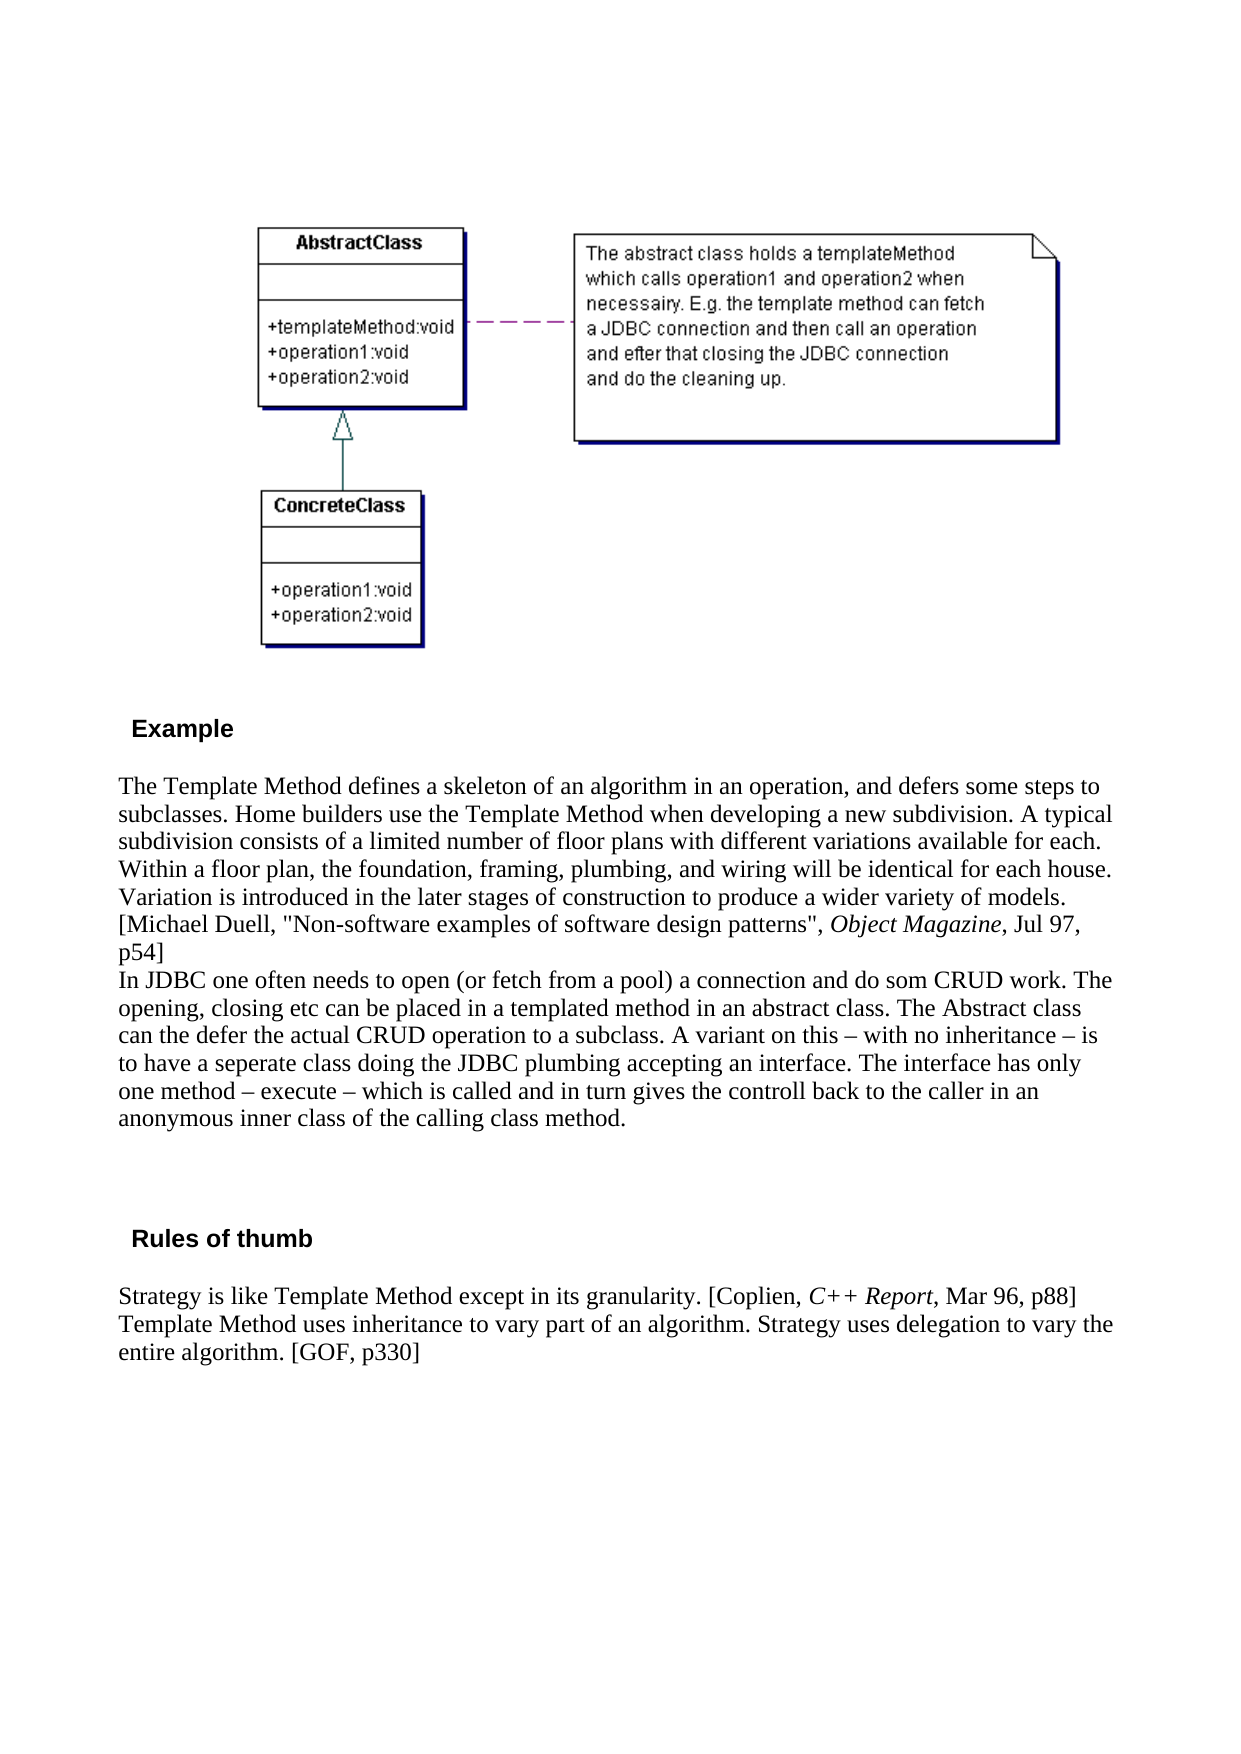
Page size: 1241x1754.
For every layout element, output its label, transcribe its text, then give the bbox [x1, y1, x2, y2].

text Strategy is like Template Method except in its granularity. [Coplien, C++ Report, Mar 96, p88] Template Method uses inheritance to vary part of an algorithm. Strategy uses delegation to vary the entire algorithm. [GOF, p330] [118, 1282, 1122, 1366]
picture [164, 118, 1076, 650]
text The Template Method defines a skeleton of an algorithm in an operation, and defers some steps to subclasses. Home builders use the Template Method when developing a new subdivision. A typical subdivision consists of a limited number of floor plans with different variations available for each. Within a floor plan, the foundation, framing, plumbing, and wiring will be identical for each house. Variation is introduced in the later stages of construction to produce a wider variety of models. [Michael Duell, "Non-software examples of software design patterns", Object Magazine, Jul 97, p54] In JDBC one often needs to open (or fetch from a pool) a connection and do som CRUD work. The opening, closing etc can be placed in a templated method in an abstract class. The Abstract class can the defer the actual CRUD operation to a subclass. A variant on this – with no inheritance – is to have a seperate class doing the JDBC plumbing accepting an interface. The interface has only one method – execute – which is called and in turn gives the controll back to the caller in an anonymous inner class of the calling class method. [118, 772, 1122, 1188]
subtitle Rules of thumb [124, 1225, 1122, 1253]
subtitle Example [124, 714, 1122, 742]
